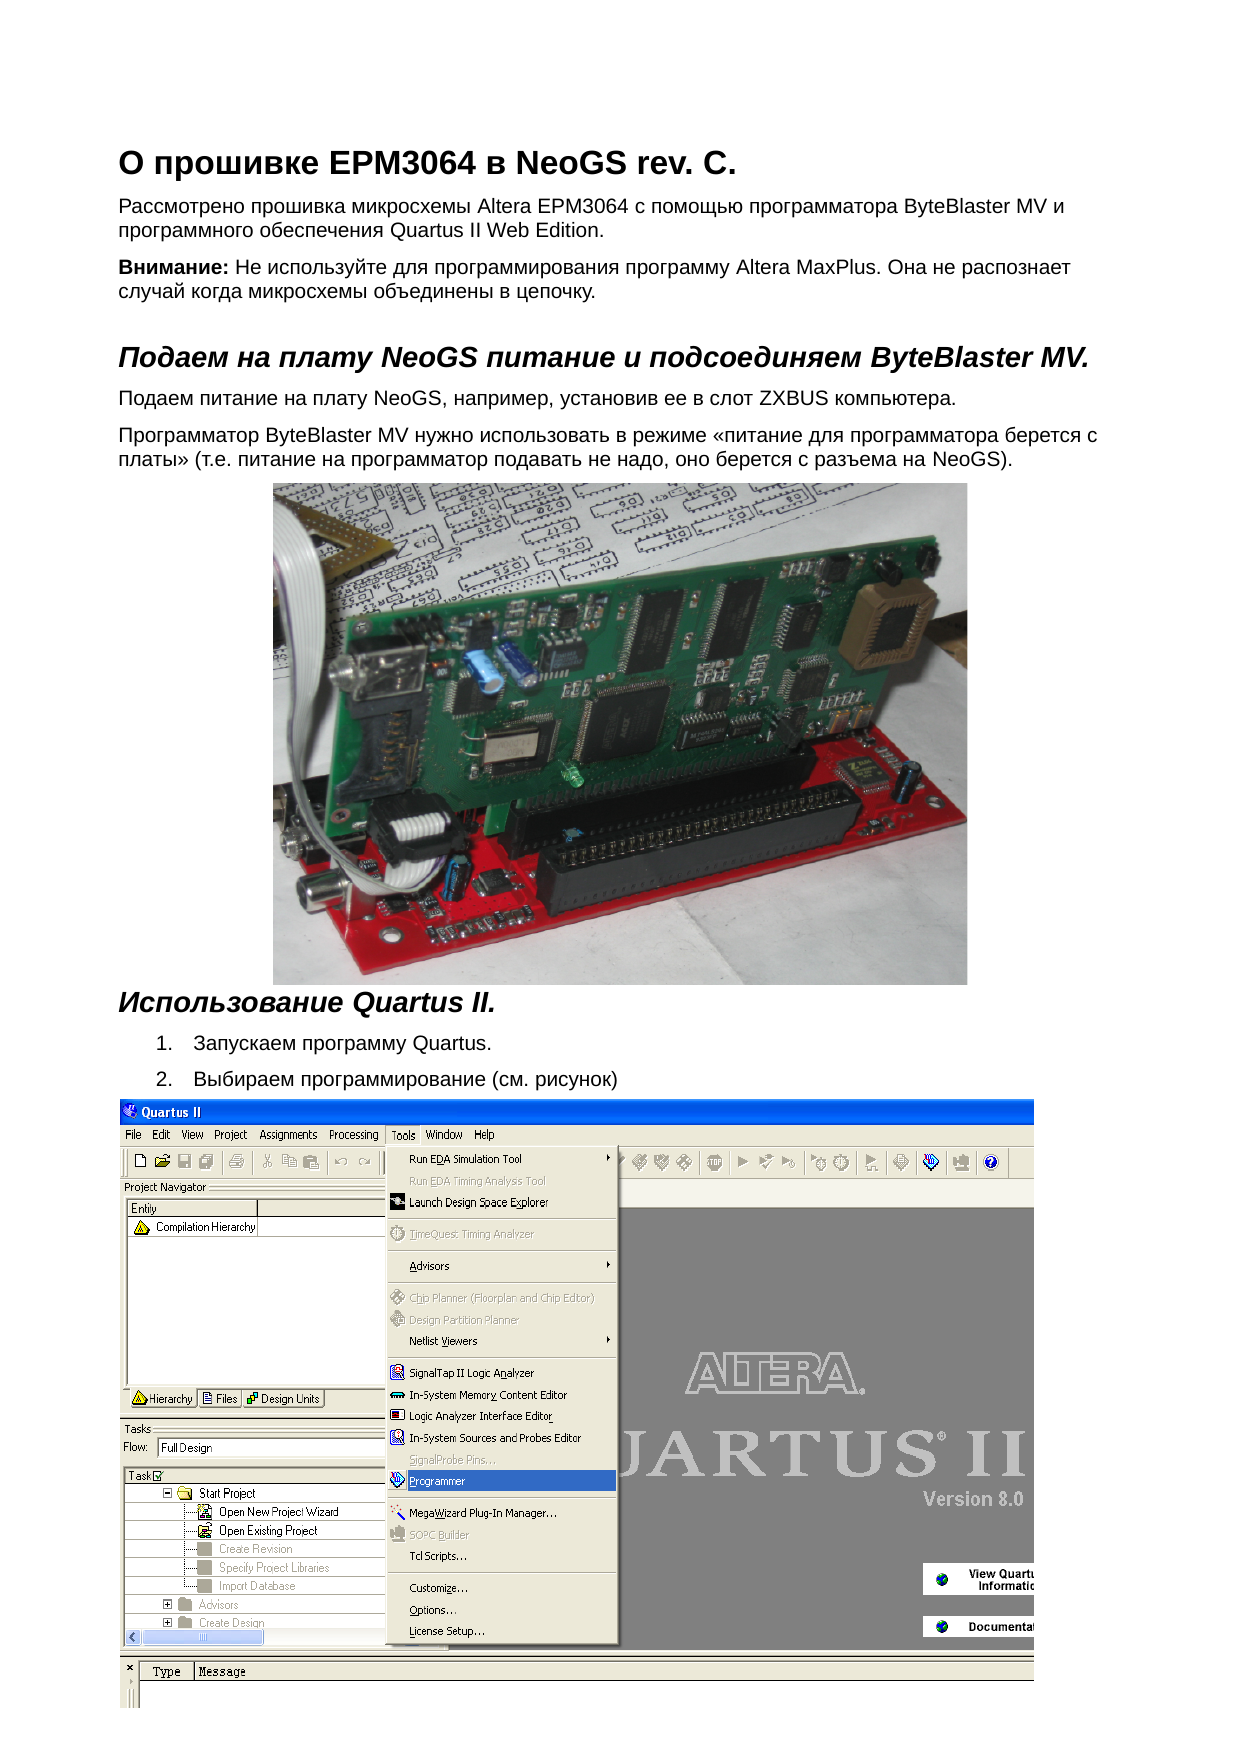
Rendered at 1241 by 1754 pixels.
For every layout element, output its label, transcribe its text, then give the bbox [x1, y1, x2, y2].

subtitle О прошивке EPM3064 в NeoGS rev. C. [118, 143, 1122, 182]
list Запускаем программу Quartus. [156, 1031, 1122, 1054]
subtitle Подаем на плату NeoGS питание и подсоединяем ByteBlaster MV. [118, 340, 1122, 374]
text Внимание: Не используйте для программирования программу Altera MaxPlus. Она не распознает случай когда микросхемы объединены в цепочку. [118, 255, 1122, 303]
picture [120, 1099, 1034, 1708]
subtitle Использование Quartus II. [118, 544, 1122, 1018]
text Рассмотрено прошивка микросхемы Altera EPM3064 с помощью программатора ByteBlaster MV и программного обеспечения Quartus II Web Edition. [118, 194, 1122, 242]
text Подаем питание на плату NeoGS, например, установив ее в слот ZXBUS компьютера. [118, 386, 1122, 410]
text Программатор ByteBlaster MV нужно использовать в режиме «питание для программатора берется с платы» (т.е. питание на программатор подавать не надо, оно берется с разъема на NeoGS). [118, 423, 1122, 471]
picture [273, 483, 968, 985]
list Выбираем программирование (см. рисунок) [156, 1067, 1122, 1091]
